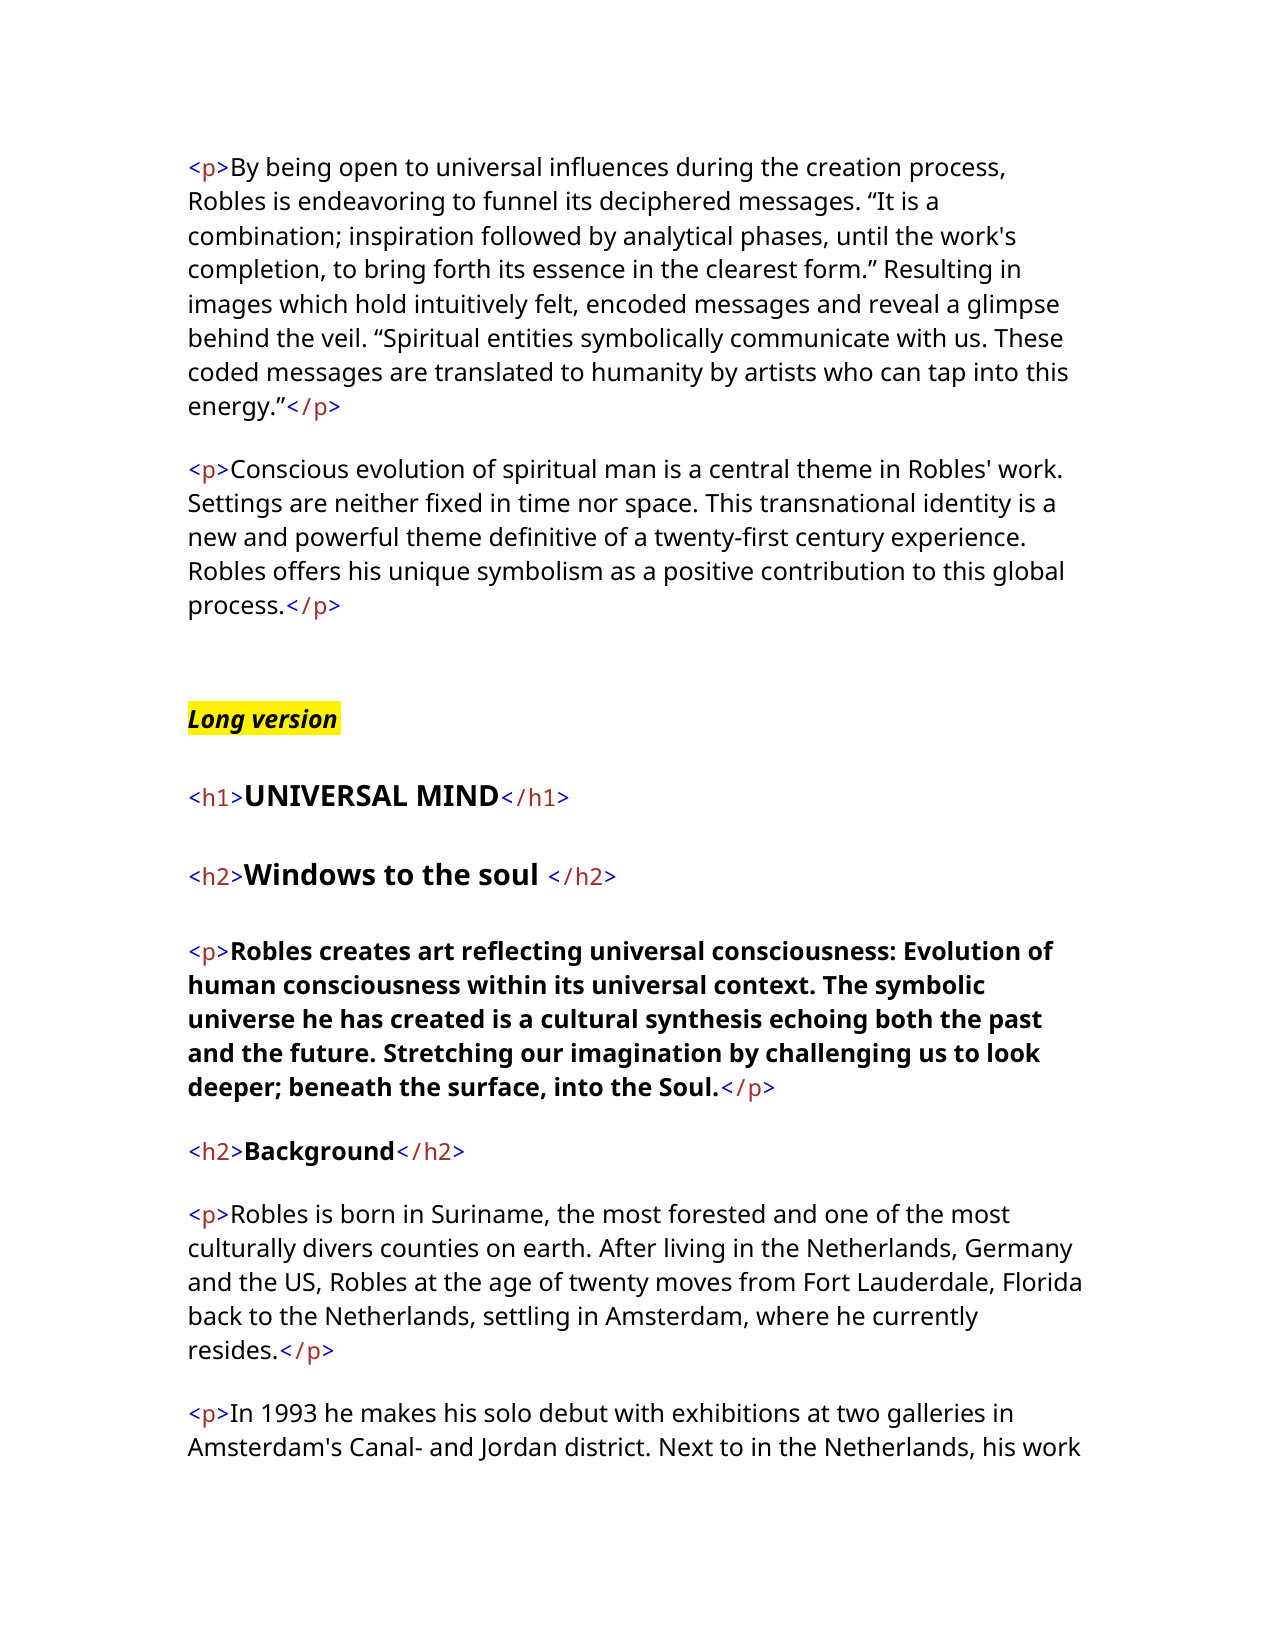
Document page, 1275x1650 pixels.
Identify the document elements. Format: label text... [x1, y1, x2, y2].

text <p>In 1993 he makes his solo debut with exhibitions at two galleries in Amsterdam's Canal- and Jordan district. Next to in the Netherlands, his work [187, 1396, 1087, 1464]
text <p>By being open to universal influences during the creation process, Robles is endeavoring to funnel its deciphered messages. “It is a combination; inspiration followed by analytical phases, until the work's completion, to bring forth its essence in the clearest form.” Resulting in images which hold intuitively felt, encoded messages and reveal a glimpse behind the veil. “Spiritual entities symbolically communicate with us. These coded messages are translated to humanity by artists who can tap into this energy.”</p> [187, 150, 1087, 422]
text <h2>Background</h2> [187, 1133, 1087, 1167]
text <h1>UNIVERSAL MIND</h1> [187, 775, 1087, 815]
text Long version [187, 701, 1087, 735]
text <p>Robles creates art reflecting universal consciousness: Evolution of human consciousness within its universal context. The symbolic universe he has created is a cultural synthesis echoing both the past and the future. Stretching our imagination by challenging us to look deeper; beneath the surface, into the Soul.</p> [187, 934, 1087, 1104]
text <h2>Windows to the soul </h2> [187, 854, 1087, 894]
text <p>Conscious evolution of spiritual man is a central theme in Robles' work. Settings are neither fixed in time nor space. This transnational identity is a new and powerful theme definitive of a twenty-first century experience. Robles offers his unique symbolism as a positive contribution to this global process.</p> [187, 452, 1087, 622]
text <p>Robles is born in Suriname, the most forested and one of the most culturally divers counties on earth. After living in the Netherlands, Germany and the US, Robles at the age of twenty moves from Fort Lauderdale, Florida back to the Netherlands, settling in Amsterdam, where he currently resides.</p> [187, 1197, 1087, 1367]
